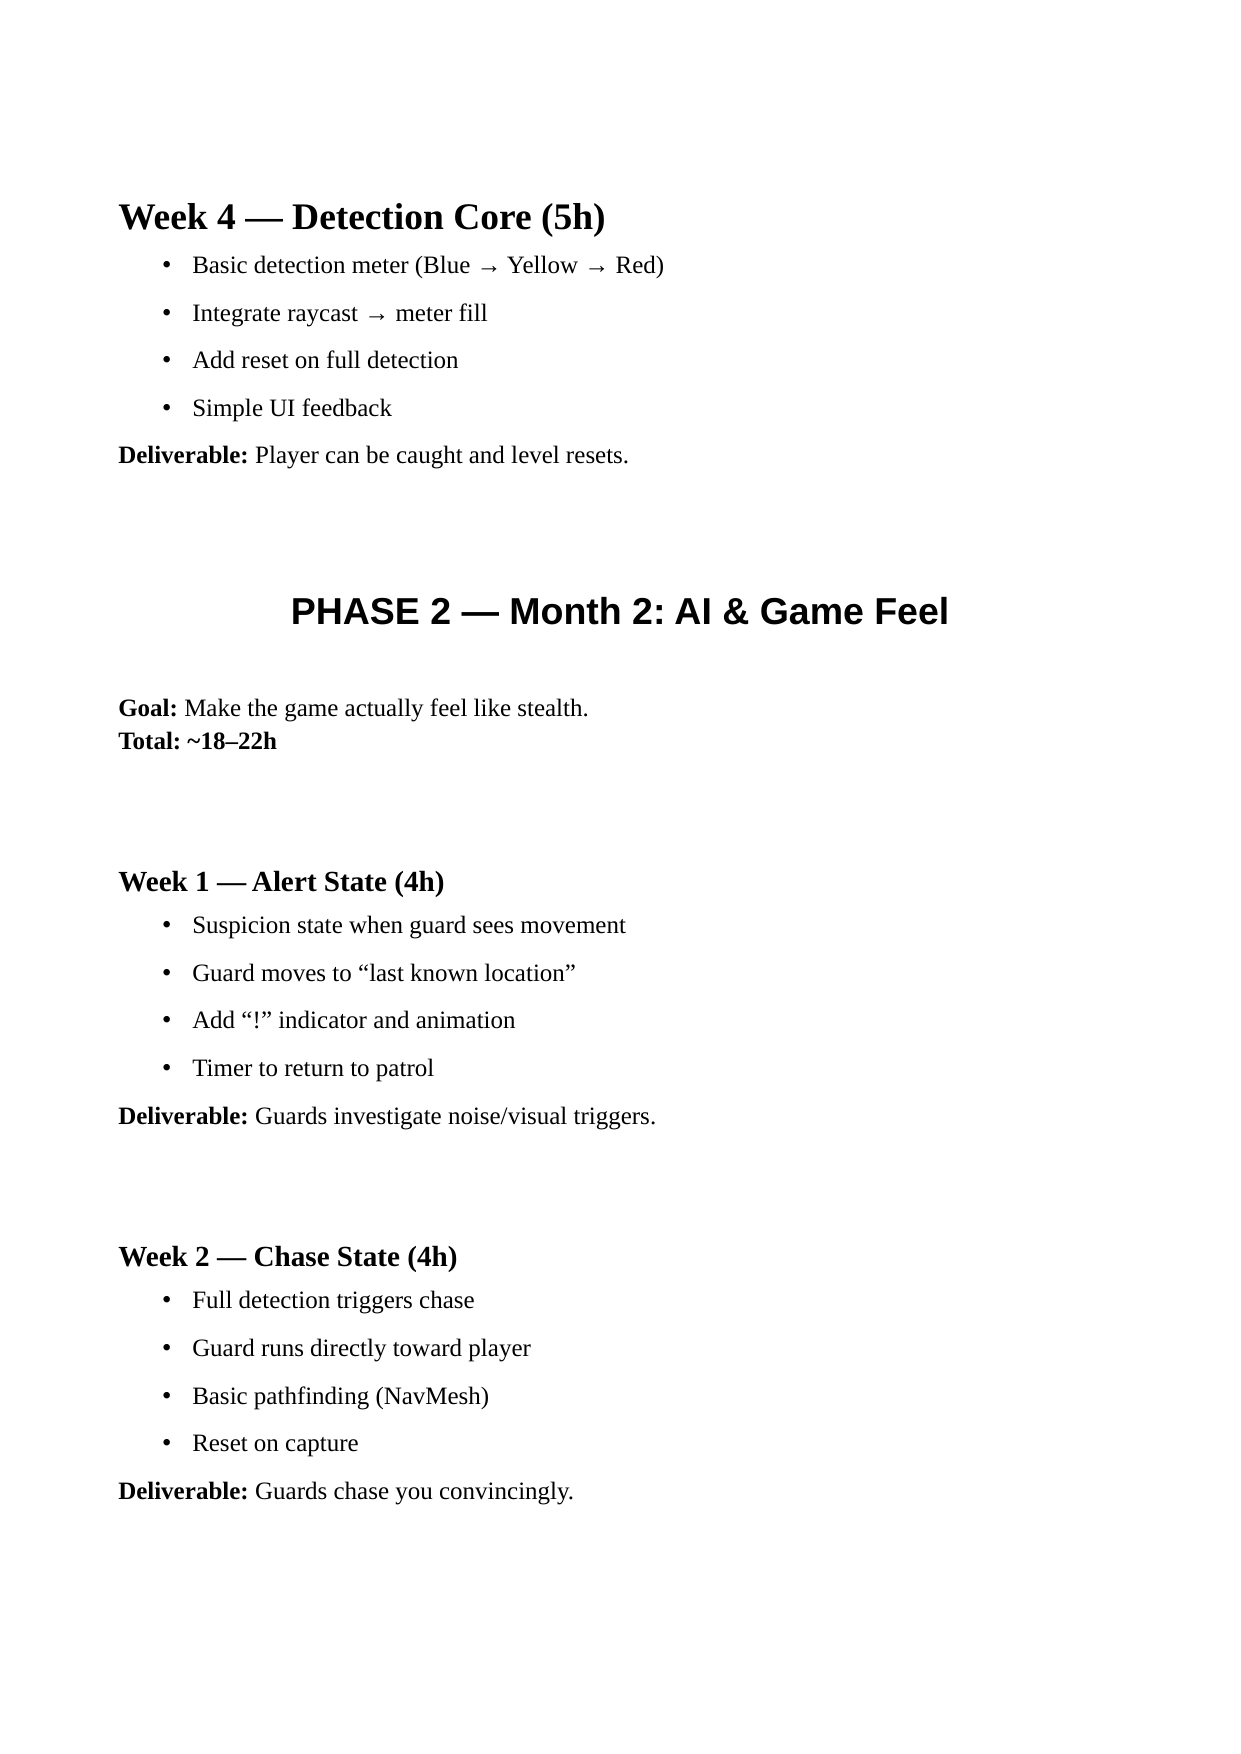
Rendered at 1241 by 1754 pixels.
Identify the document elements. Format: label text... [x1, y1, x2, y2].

list Basic detection meter (Blue → Yellow → Red) [162, 250, 1122, 279]
list Integrate raycast → meter fill [162, 298, 1122, 327]
subtitle PHASE 2 — Month 2: AI & Game Feel [118, 589, 1122, 633]
list Basic pathfinding (NavMesh) [162, 1381, 1122, 1409]
text Deliverable: Player can be caught and level resets. [118, 441, 1122, 469]
subtitle Week 1 — Alert State (4h) [118, 864, 1122, 898]
list Suspicion state when guard sees movement [162, 910, 1122, 939]
list Add reset on full detection [162, 345, 1122, 374]
text Deliverable: Guards investigate noise/visual triggers. [118, 1101, 1122, 1129]
list Guard runs directly toward player [162, 1333, 1122, 1362]
list Reset on capture [162, 1428, 1122, 1457]
text Deliverable: Guards chase you convincingly. [118, 1476, 1122, 1505]
list Guard moves to “last known location” [162, 958, 1122, 987]
list Timer to return to patrol [162, 1053, 1122, 1082]
list Full detection triggers chase [162, 1286, 1122, 1314]
list Simple UI feedback [162, 393, 1122, 422]
subtitle Week 2 — Chase State (4h) [118, 1239, 1122, 1273]
text Goal: Make the game actually feel like stealth. Total: ~18–22h [118, 693, 1122, 754]
subtitle Week 4 — Detection Core (5h) [118, 194, 1122, 238]
list Add “!” indicator and animation [162, 1006, 1122, 1034]
